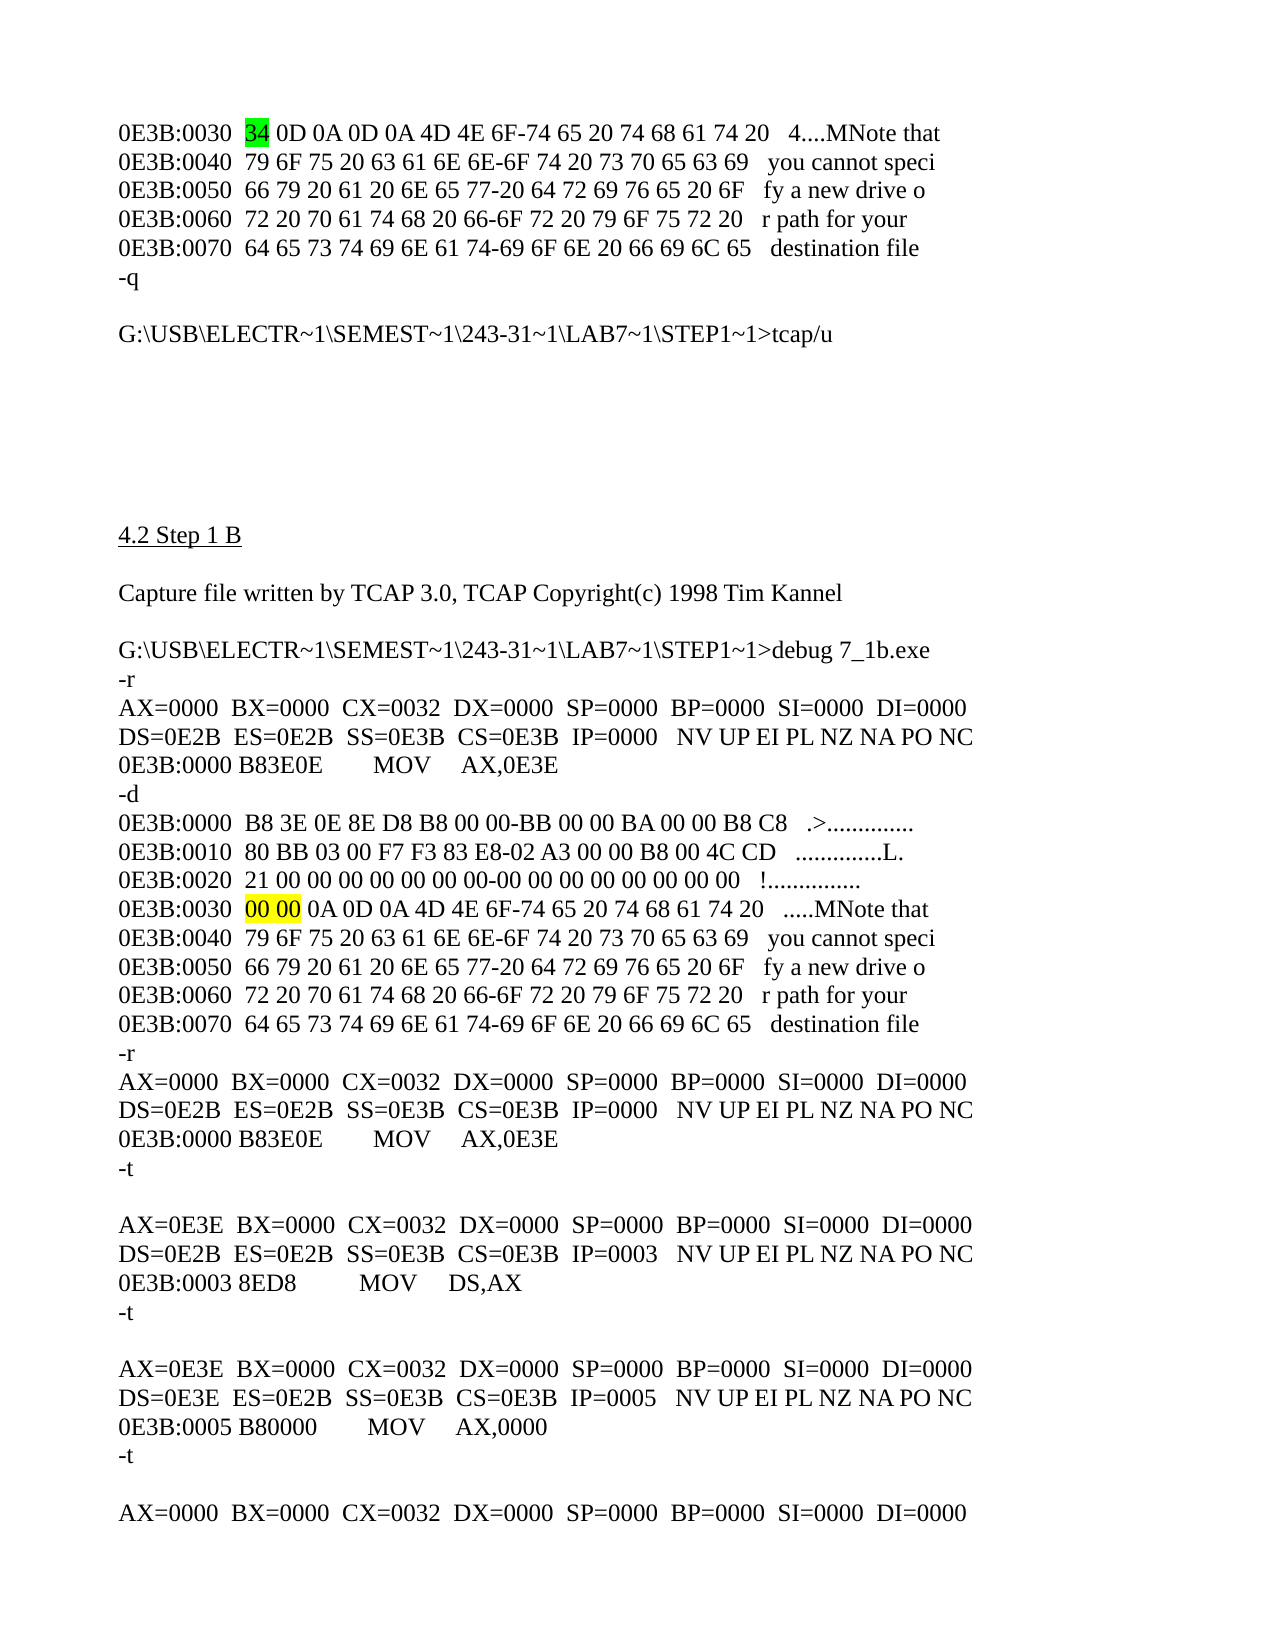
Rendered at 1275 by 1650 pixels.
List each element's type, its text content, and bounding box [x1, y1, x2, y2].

text 0E3B:0070 64 65 73 74 69 6E 61 74-69 6F 6E 20 66 69 6C 65 destination file [118, 1009, 1157, 1038]
text G:\USB\ELECTR~1\SEMEST~1\243-31~1\LAB7~1\STEP1~1>debug 7_1b.exe [118, 636, 1157, 664]
text AX=0000 BX=0000 CX=0032 DX=0000 SP=0000 BP=0000 SI=0000 DI=0000 [118, 693, 1157, 722]
text 0E3B:0030 34 0D 0A 0D 0A 4D 4E 6F-74 65 20 74 68 61 74 20 4....MNote that [118, 118, 1157, 147]
text -q [118, 262, 1157, 291]
text DS=0E2B ES=0E2B SS=0E3B CS=0E3B IP=0003 NV UP EI PL NZ NA PO NC [118, 1239, 1157, 1268]
text AX=0E3E BX=0000 CX=0032 DX=0000 SP=0000 BP=0000 SI=0000 DI=0000 [118, 1354, 1157, 1383]
text -t [118, 1441, 1157, 1469]
text 0E3B:0060 72 20 70 61 74 68 20 66-6F 72 20 79 6F 75 72 20 r path for your [118, 204, 1157, 233]
text G:\USB\ELECTR~1\SEMEST~1\243-31~1\LAB7~1\STEP1~1>tcap/u [118, 319, 1157, 348]
text 0E3B:0000 B83E0E MOV AX,0E3E [118, 1124, 1157, 1153]
text 0E3B:0070 64 65 73 74 69 6E 61 74-69 6F 6E 20 66 69 6C 65 destination file [118, 233, 1157, 262]
text -t [118, 1153, 1157, 1182]
text DS=0E2B ES=0E2B SS=0E3B CS=0E3B IP=0000 NV UP EI PL NZ NA PO NC [118, 1096, 1157, 1124]
text DS=0E2B ES=0E2B SS=0E3B CS=0E3B IP=0000 NV UP EI PL NZ NA PO NC [118, 722, 1157, 751]
text 0E3B:0000 B8 3E 0E 8E D8 B8 00 00-BB 00 00 BA 00 00 B8 C8 .>.............. [118, 808, 1157, 837]
text 0E3B:0060 72 20 70 61 74 68 20 66-6F 72 20 79 6F 75 72 20 r path for your [118, 981, 1157, 1009]
text 0E3B:0050 66 79 20 61 20 6E 65 77-20 64 72 69 76 65 20 6F fy a new drive o [118, 176, 1157, 204]
text 0E3B:0000 B83E0E MOV AX,0E3E [118, 751, 1157, 779]
text 0E3B:0003 8ED8 MOV DS,AX [118, 1268, 1157, 1297]
text -r [118, 1038, 1157, 1067]
text AX=0000 BX=0000 CX=0032 DX=0000 SP=0000 BP=0000 SI=0000 DI=0000 [118, 1067, 1157, 1096]
text -r [118, 664, 1157, 693]
text 0E3B:0010 80 BB 03 00 F7 F3 83 E8-02 A3 00 00 B8 00 4C CD ..............L. [118, 837, 1157, 866]
text -d [118, 779, 1157, 808]
text 0E3B:0005 B80000 MOV AX,0000 [118, 1412, 1157, 1441]
text 0E3B:0020 21 00 00 00 00 00 00 00-00 00 00 00 00 00 00 00 !............... [118, 866, 1157, 894]
text DS=0E3E ES=0E2B SS=0E3B CS=0E3B IP=0005 NV UP EI PL NZ NA PO NC [118, 1383, 1157, 1412]
text AX=0000 BX=0000 CX=0032 DX=0000 SP=0000 BP=0000 SI=0000 DI=0000 [118, 1498, 1157, 1527]
text 0E3B:0030 00 00 0A 0D 0A 4D 4E 6F-74 65 20 74 68 61 74 20 .....MNote that [118, 894, 1157, 923]
text 0E3B:0040 79 6F 75 20 63 61 6E 6E-6F 74 20 73 70 65 63 69 you cannot speci [118, 923, 1157, 952]
text -t [118, 1297, 1157, 1326]
text AX=0E3E BX=0000 CX=0032 DX=0000 SP=0000 BP=0000 SI=0000 DI=0000 [118, 1211, 1157, 1239]
text 4.2 Step 1 B [118, 521, 1157, 549]
text 0E3B:0050 66 79 20 61 20 6E 65 77-20 64 72 69 76 65 20 6F fy a new drive o [118, 952, 1157, 981]
text Capture file written by TCAP 3.0, TCAP Copyright(c) 1998 Tim Kannel [118, 578, 1157, 607]
text 0E3B:0040 79 6F 75 20 63 61 6E 6E-6F 74 20 73 70 65 63 69 you cannot speci [118, 147, 1157, 176]
